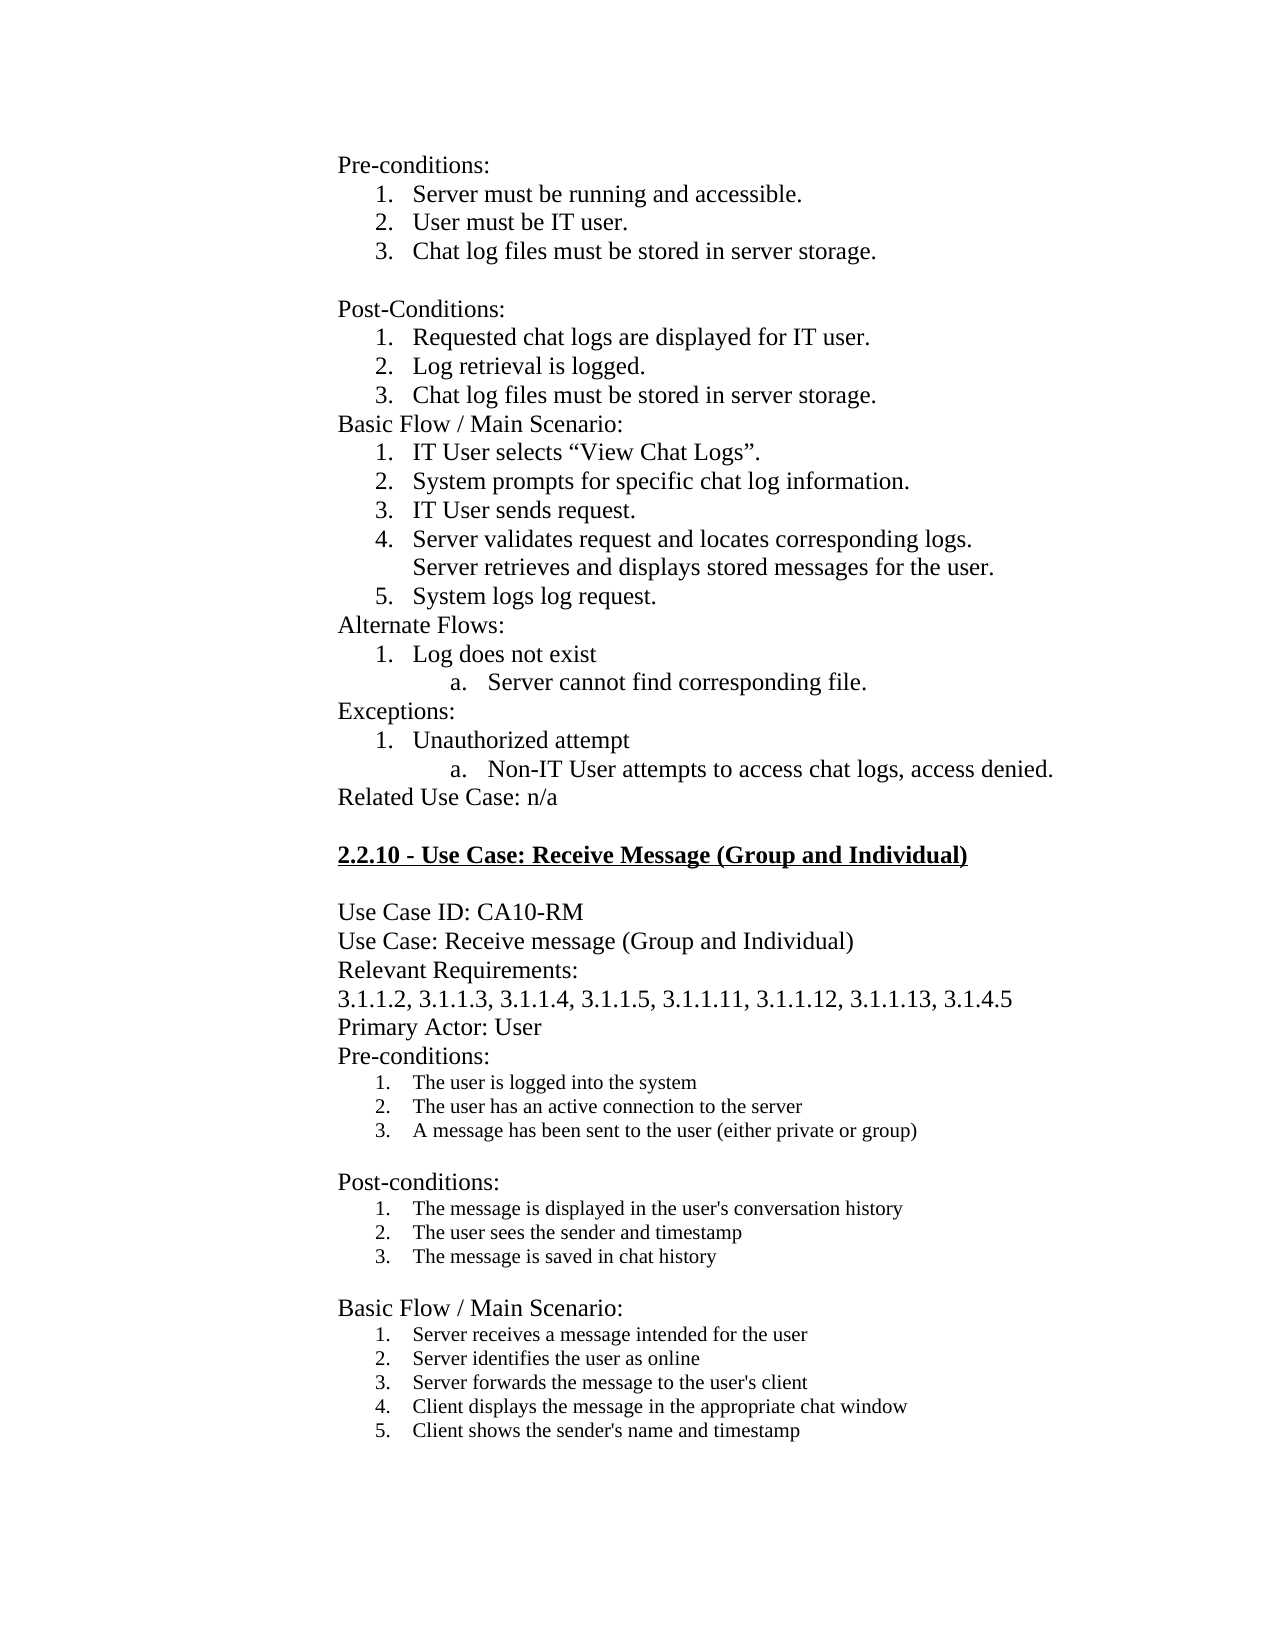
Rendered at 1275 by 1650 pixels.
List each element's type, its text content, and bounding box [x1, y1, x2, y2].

text Exceptions: [337, 696, 1087, 725]
list The user sees the sender and timestamp [375, 1220, 1087, 1244]
list Server identifies the user as online [375, 1346, 1087, 1370]
list System logs log request. [375, 581, 1087, 610]
list The user is logged into the system [375, 1070, 1087, 1094]
list Chat log files must be stored in server storage. [375, 236, 1087, 265]
list A message has been sent to the user (either private or group) [375, 1118, 1087, 1142]
list The user has an active connection to the server [375, 1094, 1087, 1118]
text Pre-conditions: [337, 1041, 1087, 1070]
text 2.2.10 - Use Case: Receive Message (Group and Individual) [337, 840, 1087, 869]
text Basic Flow / Main Scenario: [337, 1293, 1087, 1322]
text Basic Flow / Main Scenario: [337, 409, 1087, 437]
text Post-conditions: [337, 1167, 1087, 1196]
text Use Case: Receive message (Group and Individual) [337, 926, 1087, 955]
list Server must be running and accessible. [375, 179, 1087, 207]
list The message is displayed in the user's conversation history [375, 1196, 1087, 1220]
text Relevant Requirements: [337, 955, 1087, 984]
text Related Use Case: n/a [337, 782, 1087, 811]
list Server cannot find corresponding file. [450, 667, 1087, 696]
list User must be IT user. [375, 207, 1087, 236]
list Unauthorized attempt [375, 725, 1087, 754]
list Non-IT User attempts to access chat logs, access denied. [450, 754, 1087, 782]
list Client displays the message in the appropriate chat window [375, 1394, 1087, 1418]
text 3.1.1.2, 3.1.1.3, 3.1.1.4, 3.1.1.5, 3.1.1.11, 3.1.1.12, 3.1.1.13, 3.1.4.5 [337, 984, 1087, 1012]
list Server receives a message intended for the user [375, 1322, 1087, 1346]
text Primary Actor: User [337, 1012, 1087, 1041]
text Use Case ID: CA10-RM [337, 897, 1087, 926]
list Server forwards the message to the user's client [375, 1370, 1087, 1394]
list Chat log files must be stored in server storage. [375, 380, 1087, 409]
list Server validates request and locates corresponding logs. Server retrieves and displays stored messages for the user. [375, 524, 1087, 581]
list IT User sends request. [375, 495, 1087, 524]
list Log does not exist [375, 639, 1087, 667]
text Pre-conditions: [337, 150, 1087, 179]
list Requested chat logs are displayed for IT user. [375, 322, 1087, 351]
text Post-Conditions: [337, 294, 1087, 322]
list The message is saved in chat history [375, 1244, 1087, 1268]
list Log retrieval is logged. [375, 351, 1087, 380]
list System prompts for specific chat log information. [375, 466, 1087, 495]
list IT User selects “View Chat Logs”. [375, 437, 1087, 466]
list Client shows the sender's name and timestamp [375, 1418, 1087, 1442]
text Alternate Flows: [337, 610, 1087, 639]
